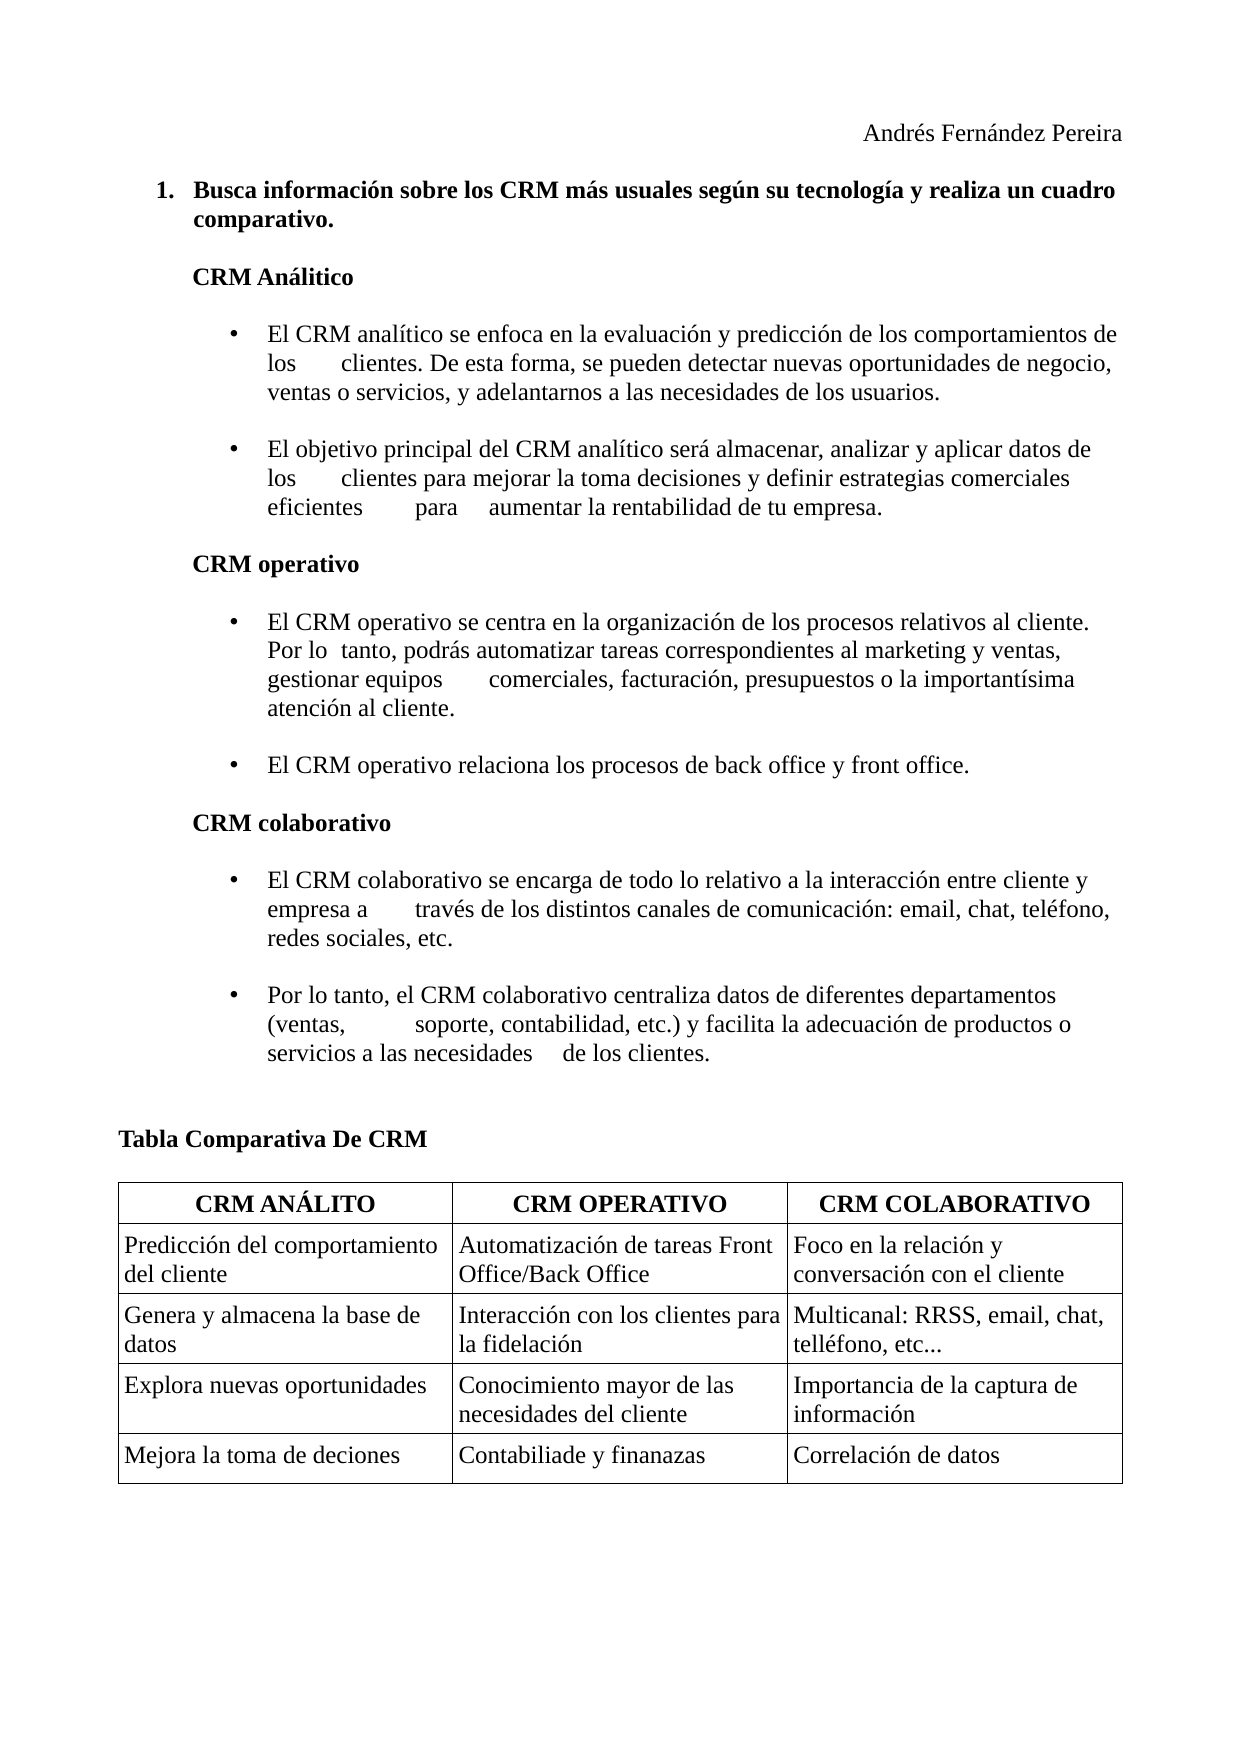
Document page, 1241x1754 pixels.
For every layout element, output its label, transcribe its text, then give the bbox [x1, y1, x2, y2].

table_cell Predicción del comportamiento del cliente [119, 1224, 452, 1293]
table_cell Importancia de la captura de información [788, 1364, 1122, 1433]
table_header CRM OPERATIVO [453, 1183, 787, 1223]
text Andrés Fernández Pereira [118, 118, 1122, 147]
table_cell Foco en la relación y conversación con el cliente [788, 1224, 1122, 1293]
table_cell Conocimiento mayor de las necesidades del cliente [453, 1364, 787, 1433]
text CRM Análitico [118, 262, 1122, 291]
list El CRM operativo relaciona los procesos de back office y front office. [229, 751, 1122, 779]
list El CRM analítico se enfoca en la evaluación y predicción de los comportamientos de los clientes. De esta forma, se pueden detectar nuevas oportunidades de negocio, ventas o servicios, y adelantarnos a las necesidades de los usuarios. [229, 319, 1122, 406]
table_cell Genera y almacena la base de datos [119, 1294, 452, 1363]
table_cell Explora nuevas oportunidades [119, 1364, 452, 1433]
table_cell Interacción con los clientes para la fidelación [453, 1294, 787, 1363]
table_header CRM ANÁLITO [119, 1183, 452, 1223]
list Busca información sobre los CRM más usuales según su tecnología y realiza un cuadro comparativo. [156, 176, 1122, 233]
table_cell Multicanal: RRSS, email, chat, telléfono, etc... [788, 1294, 1122, 1363]
list El CRM operativo se centra en la organización de los procesos relativos al cliente. Por lo tanto, podrás automatizar tareas correspondientes al marketing y ventas, gestionar equipos comerciales, facturación, presupuestos o la importantísima atención al cliente. [229, 607, 1122, 722]
list Por lo tanto, el CRM colaborativo centraliza datos de diferentes departamentos (ventas, soporte, contabilidad, etc.) y facilita la adecuación de productos o servicios a las necesidades de los clientes. [229, 981, 1122, 1067]
table_cell Automatización de tareas Front Office/Back Office [453, 1224, 787, 1293]
list El objetivo principal del CRM analítico será almacenar, analizar y aplicar datos de los clientes para mejorar la toma decisiones y definir estrategias comerciales eficientes para aumentar la rentabilidad de tu empresa. [229, 434, 1122, 521]
text CRM colaborativo [118, 808, 1122, 837]
text Tabla Comparativa De CRM [118, 1124, 1122, 1153]
table_cell Contabiliade y finanazas [453, 1434, 787, 1483]
table_header CRM COLABORATIVO [788, 1183, 1122, 1223]
text CRM operativo [118, 549, 1122, 578]
table_cell Correlación de datos [788, 1434, 1122, 1483]
table_cell Mejora la toma de deciones [119, 1434, 452, 1483]
list El CRM colaborativo se encarga de todo lo relativo a la interacción entre cliente y empresa a través de los distintos canales de comunicación: email, chat, teléfono, redes sociales, etc. [229, 866, 1122, 952]
